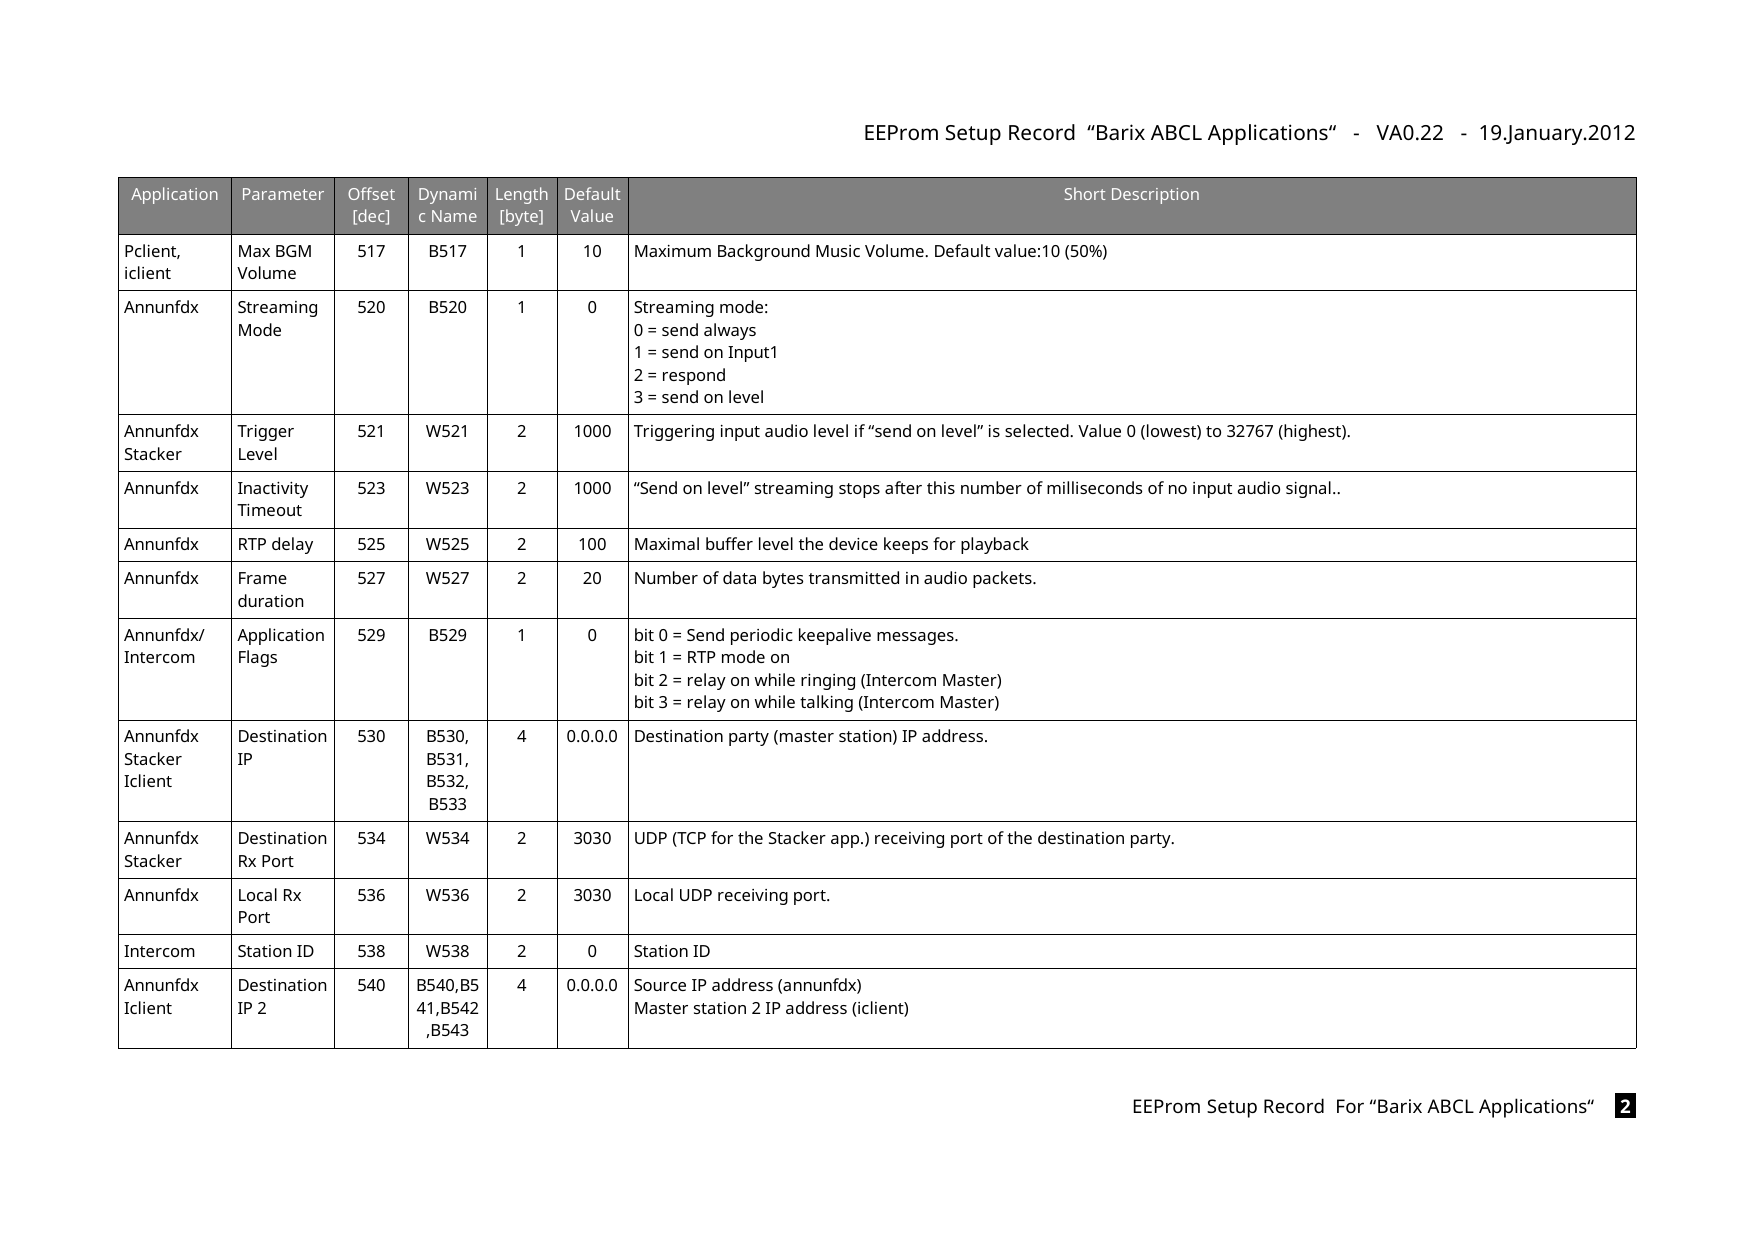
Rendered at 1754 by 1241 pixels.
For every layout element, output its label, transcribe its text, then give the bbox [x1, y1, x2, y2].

table_cell Trigger Level [232, 415, 334, 471]
table_cell 3030 [558, 879, 628, 934]
table_cell 517 [335, 235, 408, 290]
table_header Default Value [558, 178, 628, 234]
table_cell 530 [335, 721, 408, 821]
table_cell 529 [335, 619, 408, 719]
table_cell Pclient, iclient [119, 235, 231, 290]
table_cell “Send on level” streaming stops after this number of milliseconds of no input audio signal.. [629, 472, 1636, 527]
table_cell Station ID [232, 935, 334, 968]
table_cell 1 [488, 235, 557, 290]
table_cell B530, B531, B532, B533 [409, 721, 487, 821]
table_cell Triggering input audio level if “send on level” is selected. Value 0 (lowest) to 32767 (highest). [629, 415, 1636, 471]
table_cell 3030 [558, 822, 628, 878]
table_cell 521 [335, 415, 408, 471]
table_cell Destination party (master station) IP address. [629, 721, 1636, 821]
table_cell UDP (TCP for the Stacker app.) receiving port of the destination party. [629, 822, 1636, 878]
table_cell 2 [488, 879, 557, 934]
table_cell 20 [558, 562, 628, 618]
table_cell W527 [409, 562, 487, 618]
table_cell W521 [409, 415, 487, 471]
table_cell 2 [488, 935, 557, 968]
table_cell 1000 [558, 472, 628, 527]
table_cell Annunfdx [119, 291, 231, 414]
table_header Application [119, 178, 231, 234]
table_cell B517 [409, 235, 487, 290]
table_cell Annunfdx [119, 529, 231, 561]
table_cell Intercom [119, 935, 231, 968]
table_header Length [byte] [488, 178, 557, 234]
table_cell Local Rx Port [232, 879, 334, 934]
table_cell 0 [558, 935, 628, 968]
table_cell 4 [488, 721, 557, 821]
table_cell Destination IP 2 [232, 969, 334, 1047]
table_cell 1 [488, 291, 557, 414]
table_cell Maximal buffer level the device keeps for playback [629, 529, 1636, 561]
table_cell Streaming mode: 0 = send always 1 = send on Input1 2 = respond 3 = send on level [629, 291, 1636, 414]
table_cell 525 [335, 529, 408, 561]
table_cell 538 [335, 935, 408, 968]
table_cell 534 [335, 822, 408, 878]
table_cell W538 [409, 935, 487, 968]
table_cell 1000 [558, 415, 628, 471]
table_cell W523 [409, 472, 487, 527]
table_cell 10 [558, 235, 628, 290]
table_cell Streaming Mode [232, 291, 334, 414]
table_cell Annunfdx Stacker [119, 415, 231, 471]
table_header Parameter [232, 178, 334, 234]
table_cell 4 [488, 969, 557, 1047]
table_cell 527 [335, 562, 408, 618]
table_cell bit 0 = Send periodic keepalive messages. bit 1 = RTP mode on bit 2 = relay on while ringing (Intercom Master) bit 3 = relay on while talking (Intercom Master) [629, 619, 1636, 719]
table_cell Destination Rx Port [232, 822, 334, 878]
table_cell B520 [409, 291, 487, 414]
table_cell Frame duration [232, 562, 334, 618]
table_cell 540 [335, 969, 408, 1047]
table_cell Annunfdx Iclient [119, 969, 231, 1047]
table_cell Annunfdx [119, 472, 231, 527]
table_cell 523 [335, 472, 408, 527]
table_header Short Description [629, 178, 1636, 234]
table_cell Max BGM Volume [232, 235, 334, 290]
table_cell 2 [488, 562, 557, 618]
table_cell W534 [409, 822, 487, 878]
table_cell 2 [488, 472, 557, 527]
table_cell 0 [558, 619, 628, 719]
table_cell B529 [409, 619, 487, 719]
table_cell Maximum Background Music Volume. Default value:10 (50%) [629, 235, 1636, 290]
table_cell W536 [409, 879, 487, 934]
table_cell 520 [335, 291, 408, 414]
table_cell Annunfdx [119, 562, 231, 618]
table_cell 0 [558, 291, 628, 414]
table_cell Annunfdx Stacker [119, 822, 231, 878]
table_cell Inactivity Timeout [232, 472, 334, 527]
table_cell 0.0.0.0 [558, 969, 628, 1047]
table_header Dynamic Name [409, 178, 487, 234]
table_cell Local UDP receiving port. [629, 879, 1636, 934]
table_cell 1 [488, 619, 557, 719]
table_cell Annunfdx [119, 879, 231, 934]
table_cell 2 [488, 415, 557, 471]
table_cell 2 [488, 529, 557, 561]
table_cell RTP delay [232, 529, 334, 561]
table_cell B540,B541,B542,B543 [409, 969, 487, 1047]
table_cell 100 [558, 529, 628, 561]
table_header Offset [dec] [335, 178, 408, 234]
table_cell Destination IP [232, 721, 334, 821]
table_cell 2 [488, 822, 557, 878]
table_cell 536 [335, 879, 408, 934]
table_cell Annunfdx/ Intercom [119, 619, 231, 719]
table_cell Number of data bytes transmitted in audio packets. [629, 562, 1636, 618]
table_cell W525 [409, 529, 487, 561]
table_cell Source IP address (annunfdx) Master station 2 IP address (iclient) [629, 969, 1636, 1047]
table_cell Station ID [629, 935, 1636, 968]
table_cell Annunfdx Stacker Iclient [119, 721, 231, 821]
table_cell Application Flags [232, 619, 334, 719]
table_cell 0.0.0.0 [558, 721, 628, 821]
